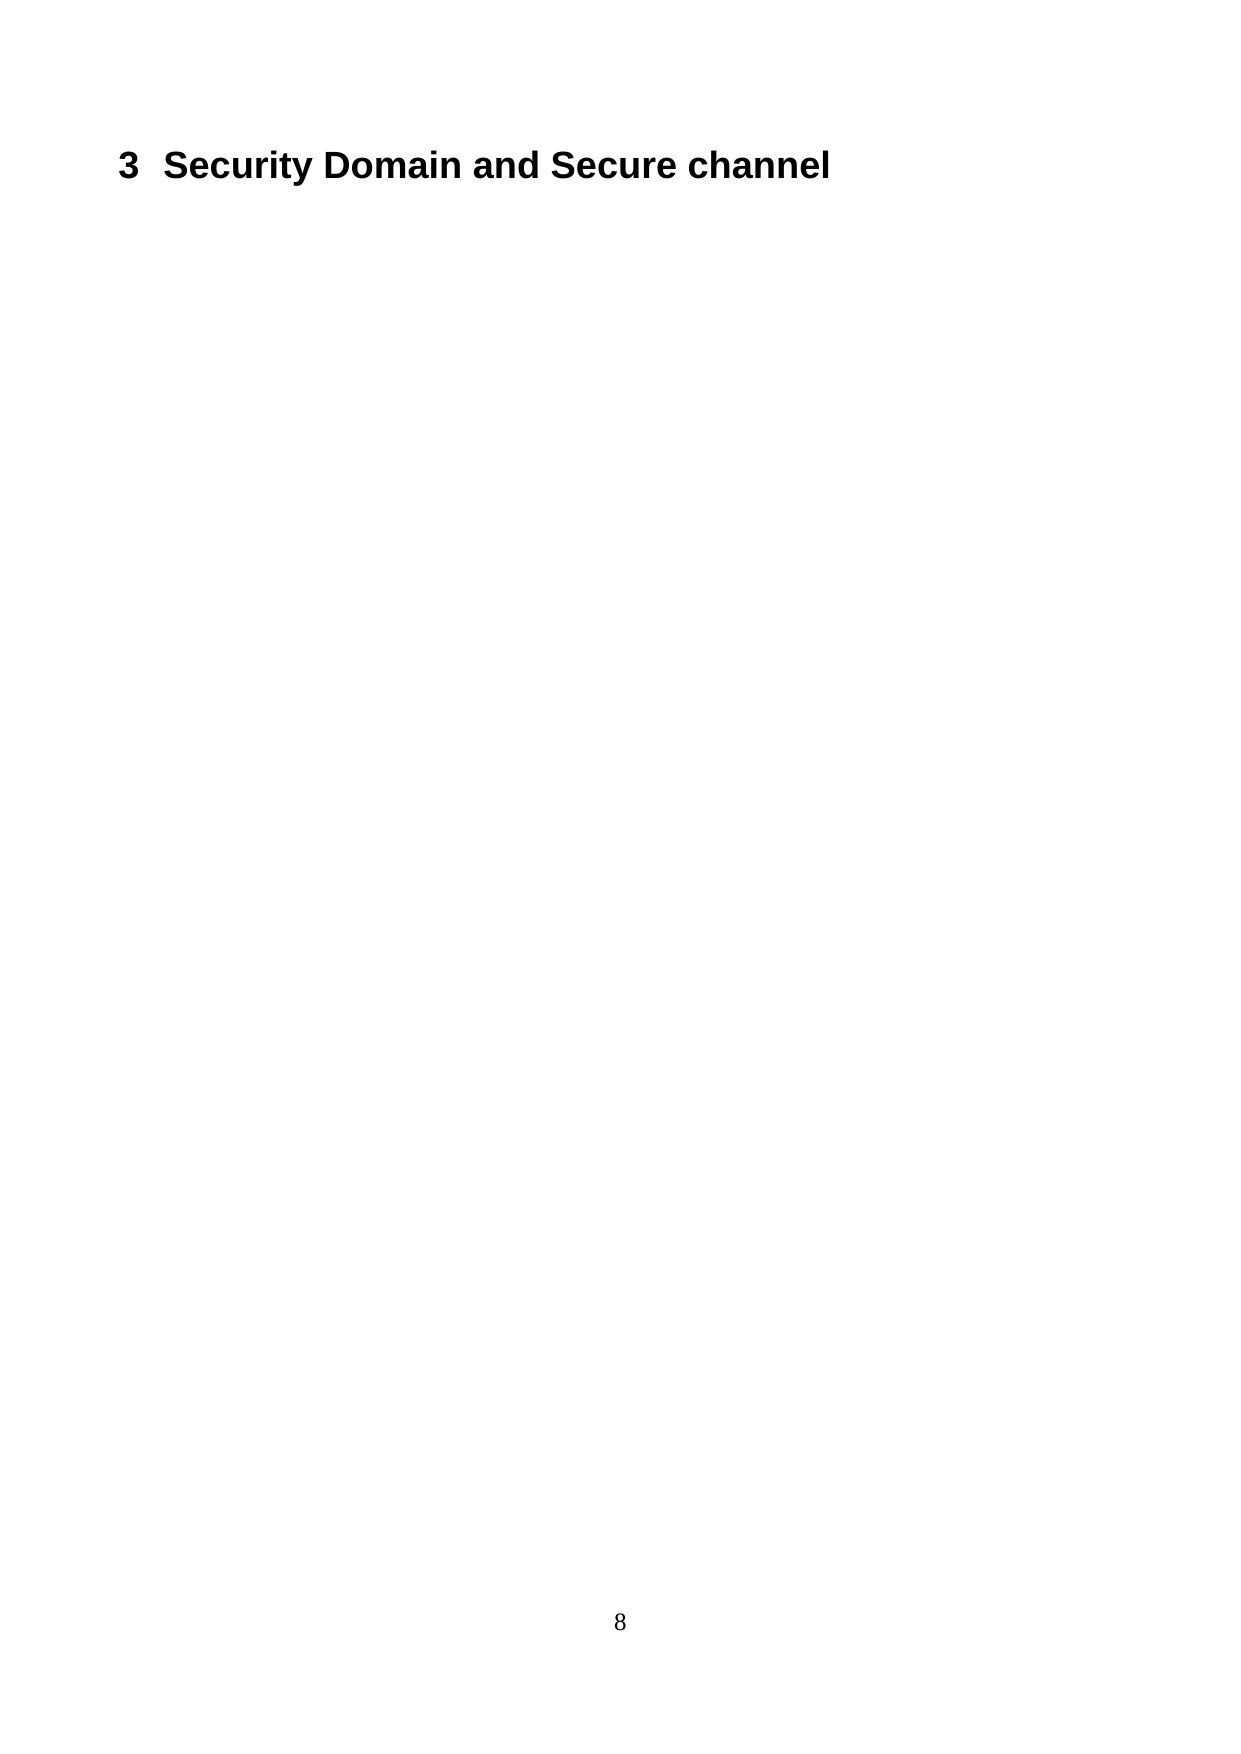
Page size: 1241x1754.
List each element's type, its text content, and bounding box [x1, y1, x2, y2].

subtitle Security Domain and Secure channel [118, 143, 1122, 187]
